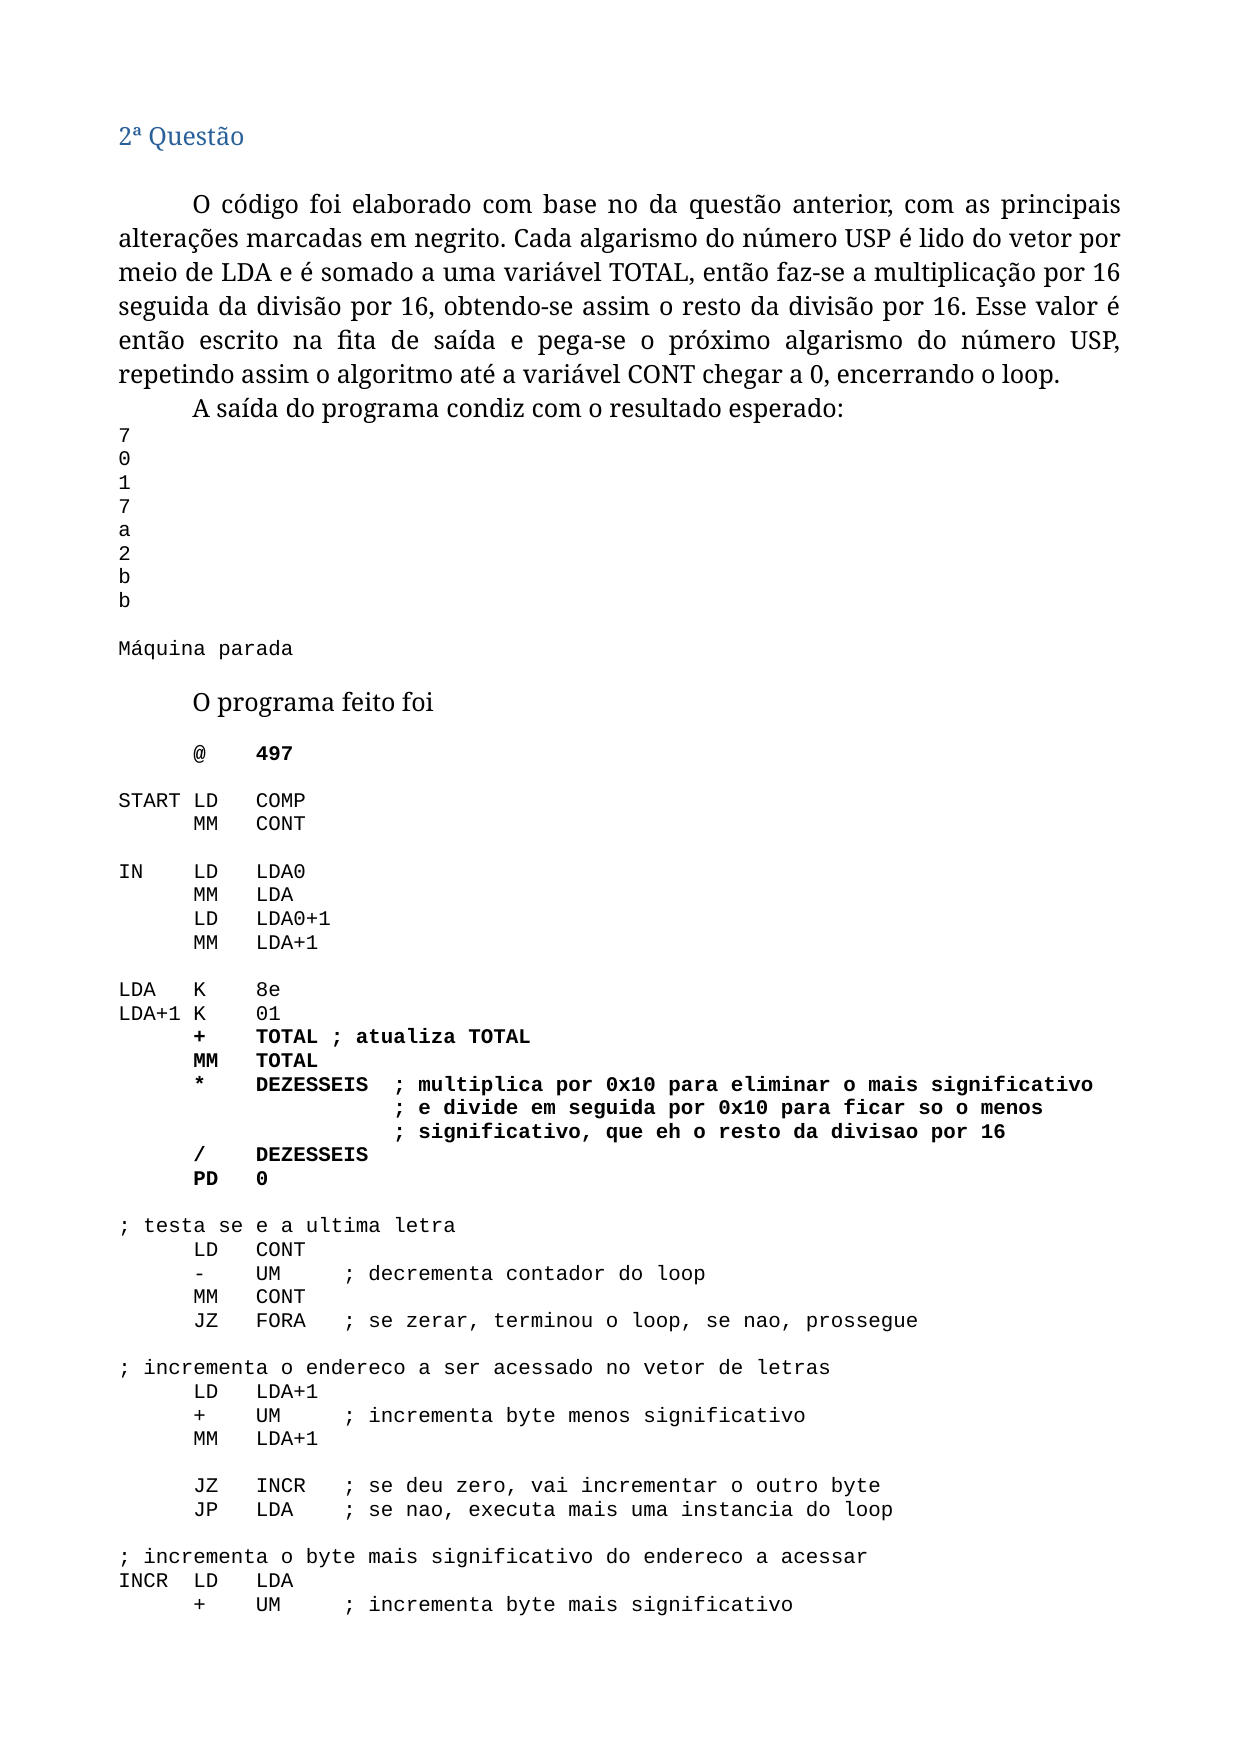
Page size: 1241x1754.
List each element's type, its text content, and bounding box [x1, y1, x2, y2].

text MM LDA [118, 884, 1122, 908]
text MM CONT [118, 1286, 1122, 1310]
text 7 [118, 496, 1122, 519]
text @ 497 [118, 742, 1122, 766]
text ; e divide em seguida por 0x10 para ficar so o menos [118, 1097, 1122, 1121]
text ; incrementa o endereco a ser acessado no vetor de letras [118, 1357, 1122, 1381]
text - UM ; decrementa contador do loop [118, 1263, 1122, 1286]
text START LD COMP [118, 790, 1122, 813]
text INCR LD LDA [118, 1570, 1122, 1594]
text MM CONT [118, 813, 1122, 837]
text LD CONT [118, 1239, 1122, 1263]
text + TOTAL ; atualiza TOTAL [118, 1026, 1122, 1050]
text PD 0 [118, 1168, 1122, 1192]
text O programa feito foi [118, 685, 1122, 719]
text IN LD LDA0 [118, 861, 1122, 884]
text ; significativo, que eh o resto da divisao por 16 [118, 1121, 1122, 1144]
text 2 [118, 543, 1122, 567]
text 0 [118, 448, 1122, 472]
text * DEZESSEIS ; multiplica por 0x10 para eliminar o mais significativo [118, 1073, 1122, 1097]
text O código foi elaborado com base no da questão anterior, com as principais alterações marcadas em negrito. Cada algarismo do número USP é lido do vetor por meio de LDA e é somado a uma variável TOTAL, então faz-se a multiplicação por 16 seguida da divisão por 16, obtendo-se assim o resto da divisão por 16. Esse valor é então escrito na fita de saída e pega-se o próximo algarismo do número USP, repetindo assim o algoritmo até a variável CONT chegar a 0, encerrando o loop. [118, 186, 1122, 391]
text JZ FORA ; se zerar, terminou o loop, se nao, prossegue [118, 1310, 1122, 1334]
text b [118, 590, 1122, 614]
text 1 [118, 472, 1122, 496]
text MM TOTAL [118, 1050, 1122, 1073]
text LDA K 8e [118, 979, 1122, 1003]
text ; incrementa o byte mais significativo do endereco a acessar [118, 1546, 1122, 1570]
text / DEZESSEIS [118, 1144, 1122, 1168]
text a [118, 519, 1122, 543]
text ; testa se e a ultima letra [118, 1215, 1122, 1239]
text Máquina parada [118, 637, 1122, 661]
text JP LDA ; se nao, executa mais uma instancia do loop [118, 1499, 1122, 1523]
text MM LDA+1 [118, 1428, 1122, 1452]
text + UM ; incrementa byte mais significativo [118, 1594, 1122, 1617]
text MM LDA+1 [118, 932, 1122, 955]
text b [118, 567, 1122, 590]
text LDA+1 K 01 [118, 1003, 1122, 1026]
text 2ª Questão [118, 118, 1122, 152]
text A saída do programa condiz com o resultado esperado: [118, 391, 1122, 425]
text JZ INCR ; se deu zero, vai incrementar o outro byte [118, 1476, 1122, 1499]
text + UM ; incrementa byte menos significativo [118, 1404, 1122, 1428]
text 7 [118, 425, 1122, 448]
text LD LDA+1 [118, 1381, 1122, 1404]
text LD LDA0+1 [118, 908, 1122, 932]
